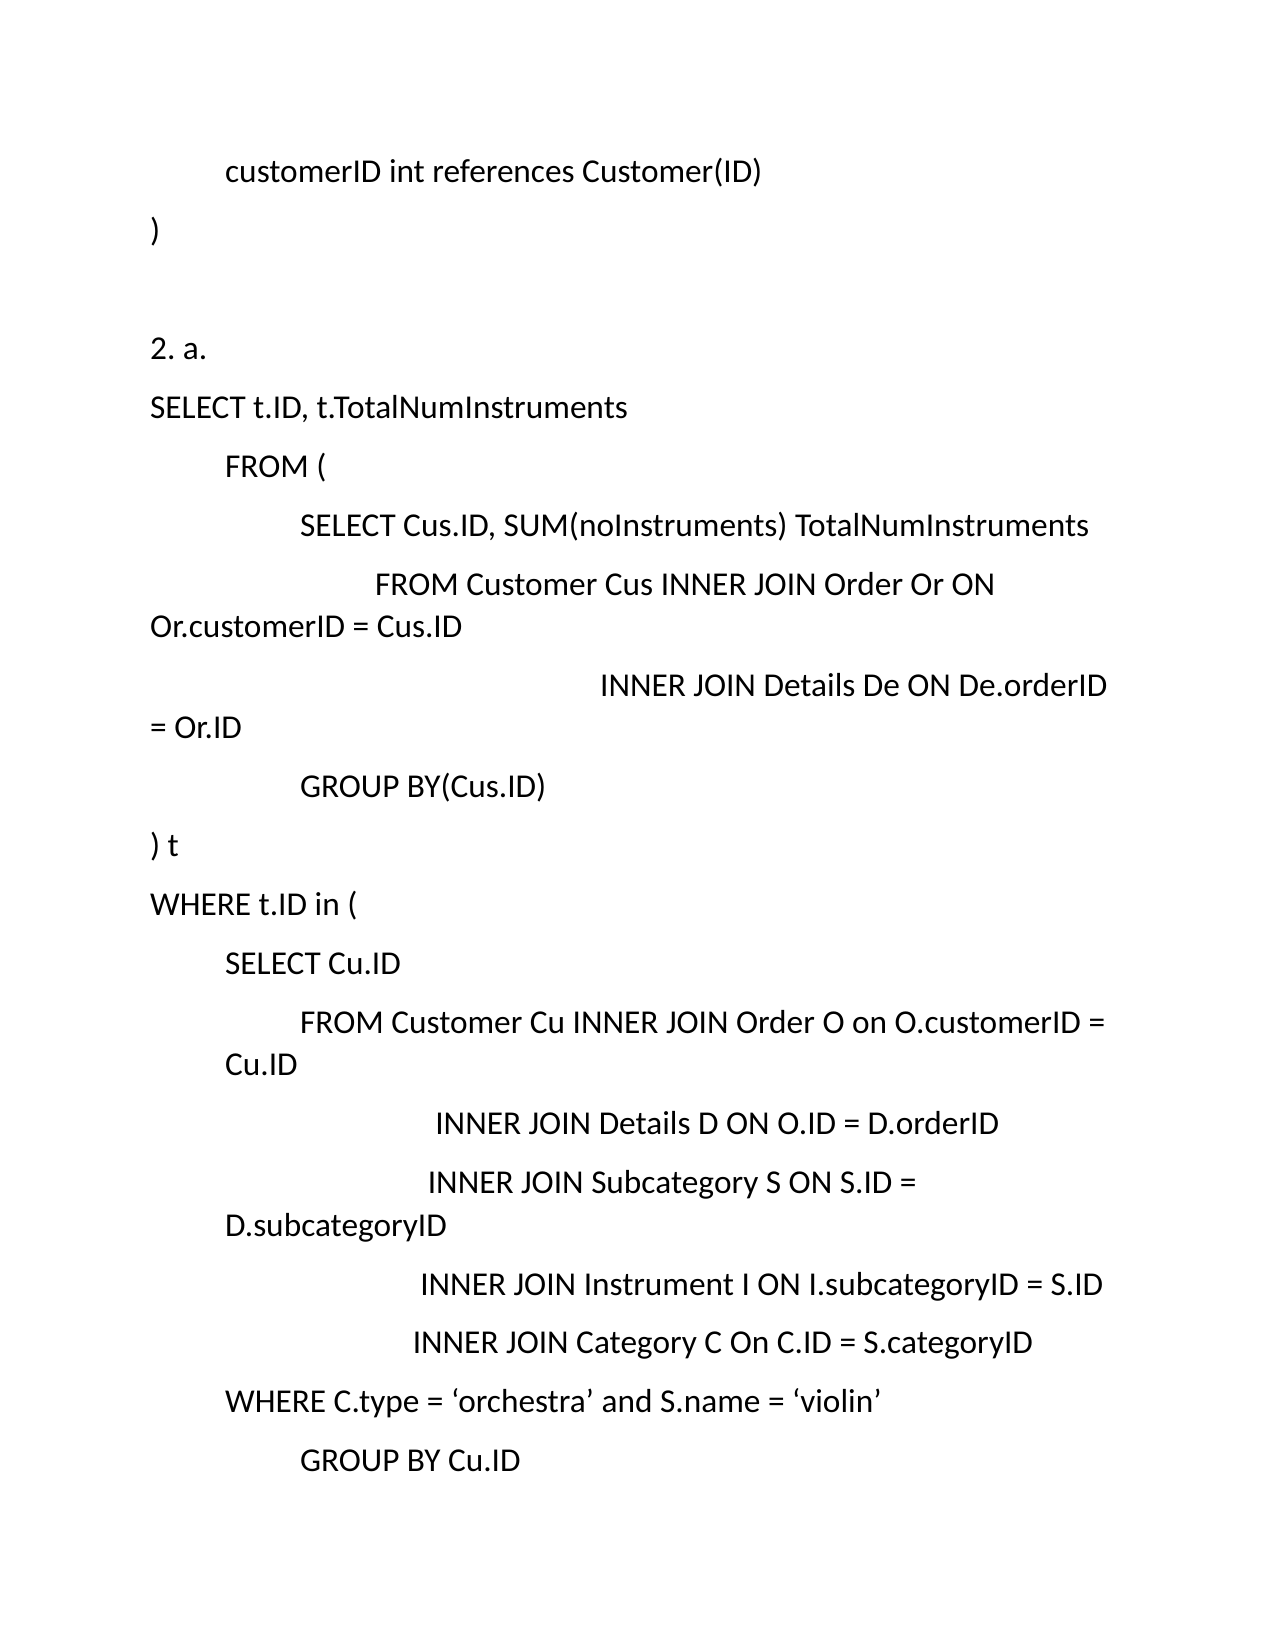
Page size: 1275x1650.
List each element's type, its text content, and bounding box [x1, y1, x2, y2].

text INNER JOIN Details D ON O.ID = D.orderID [375, 1102, 1125, 1143]
text WHERE t.ID in ( [150, 883, 1125, 924]
text INNER JOIN Details De ON De.orderID = Or.ID [150, 664, 1125, 747]
text INNER JOIN Category C On C.ID = S.categoryID [225, 1321, 1125, 1362]
text SELECT Cu.ID [225, 942, 1125, 983]
text INNER JOIN Instrument I ON I.subcategoryID = S.ID [225, 1262, 1125, 1303]
text SELECT Cus.ID, SUM(noInstruments) TotalNumInstruments [150, 504, 1125, 544]
text WHERE C.type = ‘orchestra’ and S.name = ‘violin’ [225, 1380, 1125, 1421]
text customerID int references Customer(ID) [150, 150, 1125, 191]
text GROUP BY Cu.ID [225, 1439, 1125, 1480]
text FROM Customer Cus INNER JOIN Order Or ON Or.customerID = Cus.ID [150, 563, 1125, 646]
text SELECT t.ID, t.TotalNumInstruments [150, 386, 1125, 427]
text 2. a. [150, 327, 1125, 368]
text INNER JOIN Subcategory S ON S.ID = D.subcategoryID [225, 1161, 1125, 1244]
text FROM Customer Cu INNER JOIN Order O on O.customerID = Cu.ID [225, 1001, 1125, 1084]
text ) [150, 209, 1125, 250]
text GROUP BY(Cus.ID) [150, 765, 1125, 806]
text FROM ( [150, 445, 1125, 486]
text ) t [150, 824, 1125, 865]
